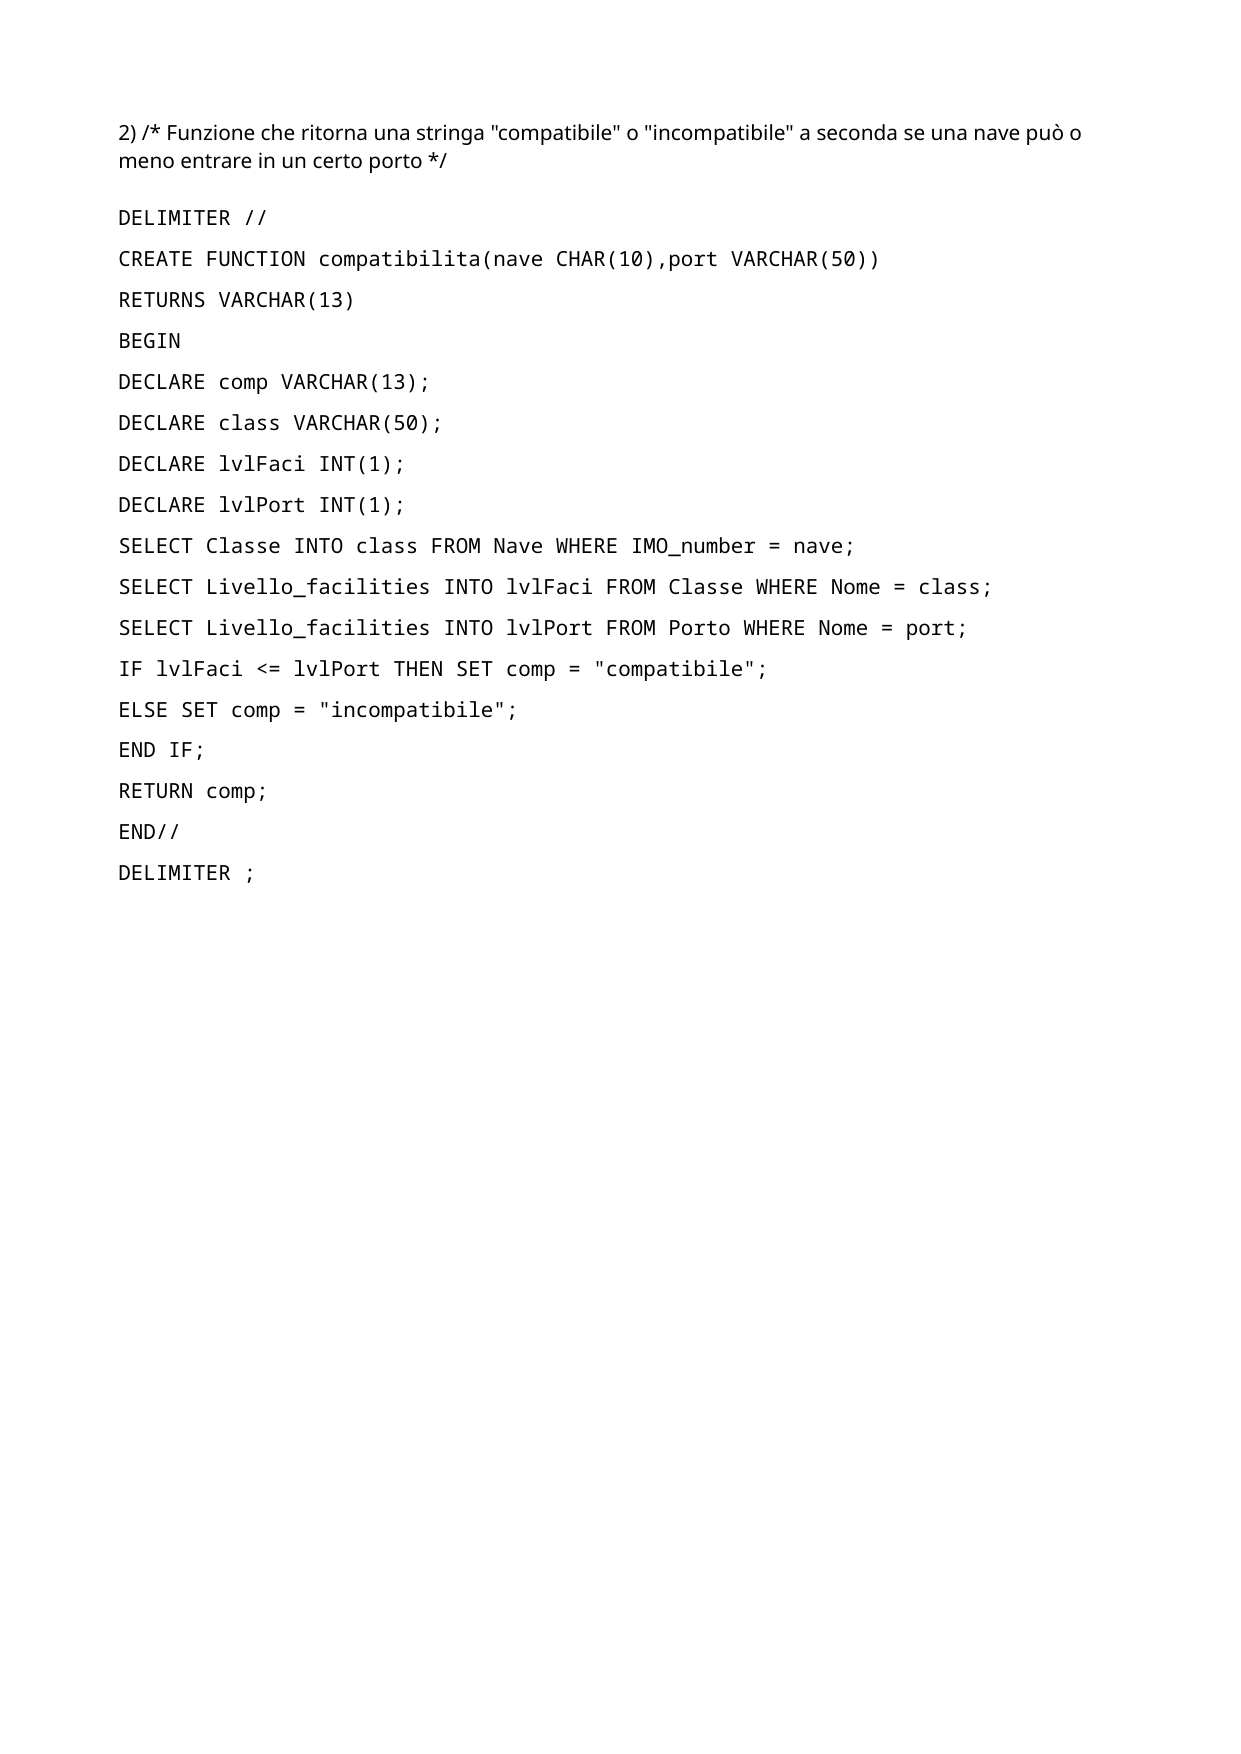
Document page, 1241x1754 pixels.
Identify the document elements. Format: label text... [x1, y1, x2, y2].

text DELIMITER ; [118, 858, 1122, 887]
text CREATE FUNCTION compatibilita(nave CHAR(10),port VARCHAR(50)) [118, 244, 1122, 273]
text BEGIN [118, 326, 1122, 355]
text SELECT Livello_facilities INTO lvlFaci FROM Classe WHERE Nome = class; [118, 572, 1122, 600]
text RETURN comp; [118, 777, 1122, 805]
text DECLARE class VARCHAR(50); [118, 408, 1122, 437]
text SELECT Classe INTO class FROM Nave WHERE IMO_number = nave; [118, 531, 1122, 559]
text RETURNS VARCHAR(13) [118, 285, 1122, 314]
text END// [118, 817, 1122, 846]
text ELSE SET comp = "incompatibile"; [118, 695, 1122, 723]
text DECLARE lvlFaci INT(1); [118, 449, 1122, 477]
text DECLARE comp VARCHAR(13); [118, 367, 1122, 396]
text END IF; [118, 736, 1122, 764]
text 2) /* Funzione che ritorna una stringa "compatibile" o "incompatibile" a seconda se una nave può o meno entrare in un certo porto */ [118, 118, 1122, 175]
text DELIMITER // [118, 203, 1122, 232]
text IF lvlFaci <= lvlPort THEN SET comp = "compatibile"; [118, 654, 1122, 682]
text SELECT Livello_facilities INTO lvlPort FROM Porto WHERE Nome = port; [118, 613, 1122, 641]
text DECLARE lvlPort INT(1); [118, 490, 1122, 518]
